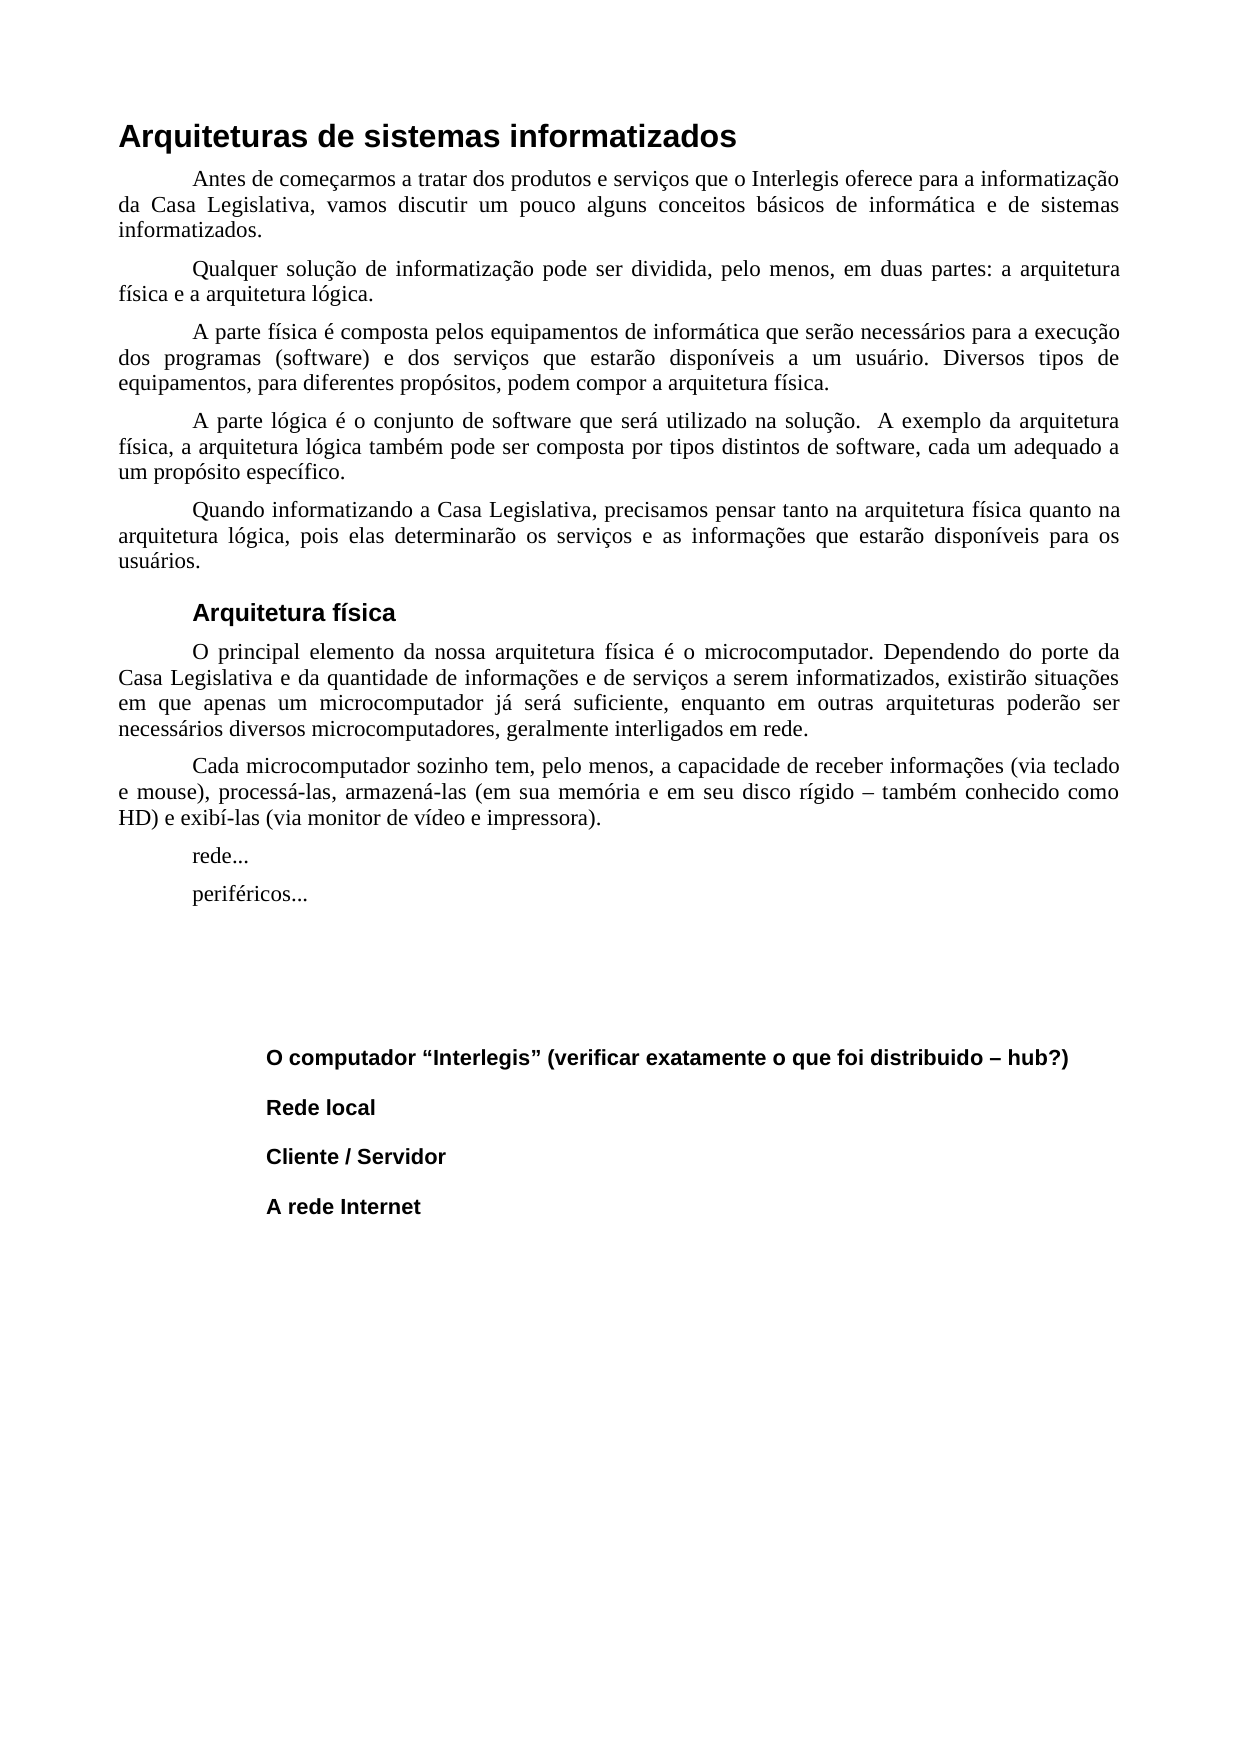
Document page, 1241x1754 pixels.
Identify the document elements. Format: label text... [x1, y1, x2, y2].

text A parte física é composta pelos equipamentos de informática que serão necessários para a execução dos programas (software) e dos serviços que estarão disponíveis a um usuário. Diversos tipos de equipamentos, para diferentes propósitos, podem compor a arquitetura física. [118, 319, 1122, 396]
subtitle O computador “Interlegis” (verificar exatamente o que foi distribuido – hub?) [118, 1045, 1122, 1070]
text Cada microcomputador sozinho tem, pelo menos, a capacidade de receber informações (via teclado e mouse), processá-las, armazená-las (em sua memória e em seu disco rígido – também conhecido como HD) e exibí-las (via monitor de vídeo e impressora). [118, 753, 1122, 830]
text O principal elemento da nossa arquitetura física é o microcomputador. Dependendo do porte da Casa Legislativa e da quantidade de informações e de serviços a serem informatizados, existirão situações em que apenas um microcomputador já será suficiente, enquanto em outras arquiteturas poderão ser necessários diversos microcomputadores, geralmente interligados em rede. [118, 639, 1122, 741]
text A parte lógica é o conjunto de software que será utilizado na solução. A exemplo da arquitetura física, a arquitetura lógica também pode ser composta por tipos distintos de software, cada um adequado a um propósito específico. [118, 408, 1122, 484]
subtitle Arquiteturas de sistemas informatizados [118, 118, 1122, 154]
text Antes de começarmos a tratar dos produtos e serviços que o Interlegis oferece para a informatização da Casa Legislativa, vamos discutir um pouco alguns conceitos básicos de informática e de sistemas informatizados. [118, 166, 1122, 243]
subtitle A rede Internet [118, 1194, 1122, 1219]
subtitle Arquitetura física [118, 599, 1122, 626]
text rede... [118, 842, 1122, 868]
text Quando informatizando a Casa Legislativa, precisamos pensar tanto na arquitetura física quanto na arquitetura lógica, pois elas determinarão os serviços e as informações que estarão disponíveis para os usuários. [118, 497, 1122, 574]
text Qualquer solução de informatização pode ser dividida, pelo menos, em duas partes: a arquitetura física e a arquitetura lógica. [118, 255, 1122, 306]
subtitle Rede local [118, 1095, 1122, 1120]
text periféricos... [118, 881, 1122, 906]
subtitle Cliente / Servidor [118, 1145, 1122, 1169]
